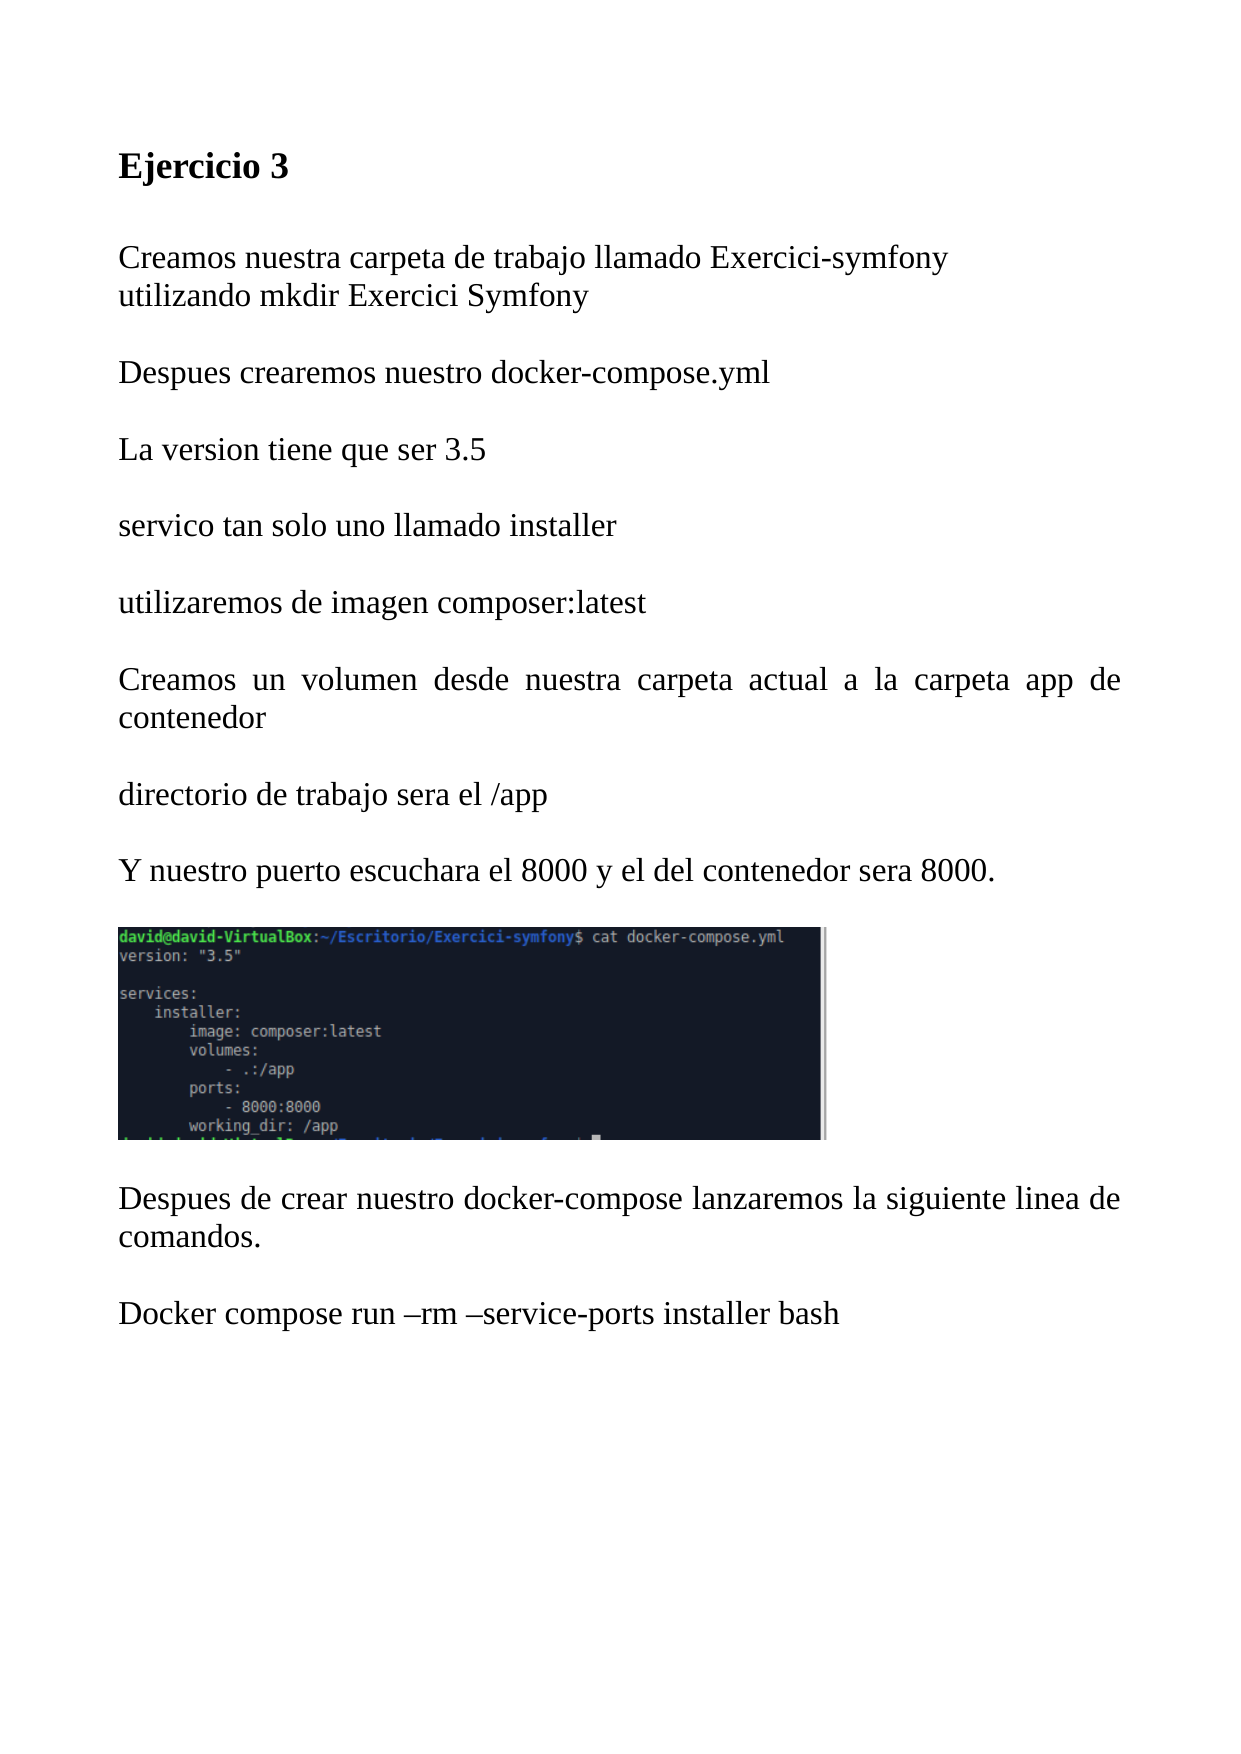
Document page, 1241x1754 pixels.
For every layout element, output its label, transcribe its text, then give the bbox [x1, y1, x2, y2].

text utilizando mkdir Exercici Symfony [118, 275, 1122, 314]
text Despues de crear nuestro docker-compose lanzaremos la siguiente linea de comandos. [118, 1178, 1122, 1254]
text servico tan solo uno llamado installer [118, 505, 1122, 544]
subtitle Ejercicio 3 [118, 143, 1122, 186]
text directorio de trabajo sera el /app [118, 774, 1122, 812]
text La version tiene que ser 3.5 [118, 429, 1122, 467]
text Creamos un volumen desde nuestra carpeta actual a la carpeta app de contenedor [118, 659, 1122, 735]
text Despues crearemos nuestro docker-compose.yml [118, 352, 1122, 390]
text Docker compose run –rm –service-ports installer bash [118, 1293, 1122, 1331]
text utilizaremos de imagen composer:latest [118, 582, 1122, 620]
text Y nuestro puerto escuchara el 8000 y el del contenedor sera 8000. [118, 850, 1122, 889]
picture [118, 927, 827, 1140]
text Creamos nuestra carpeta de trabajo llamado Exercici-symfony [118, 237, 1122, 275]
